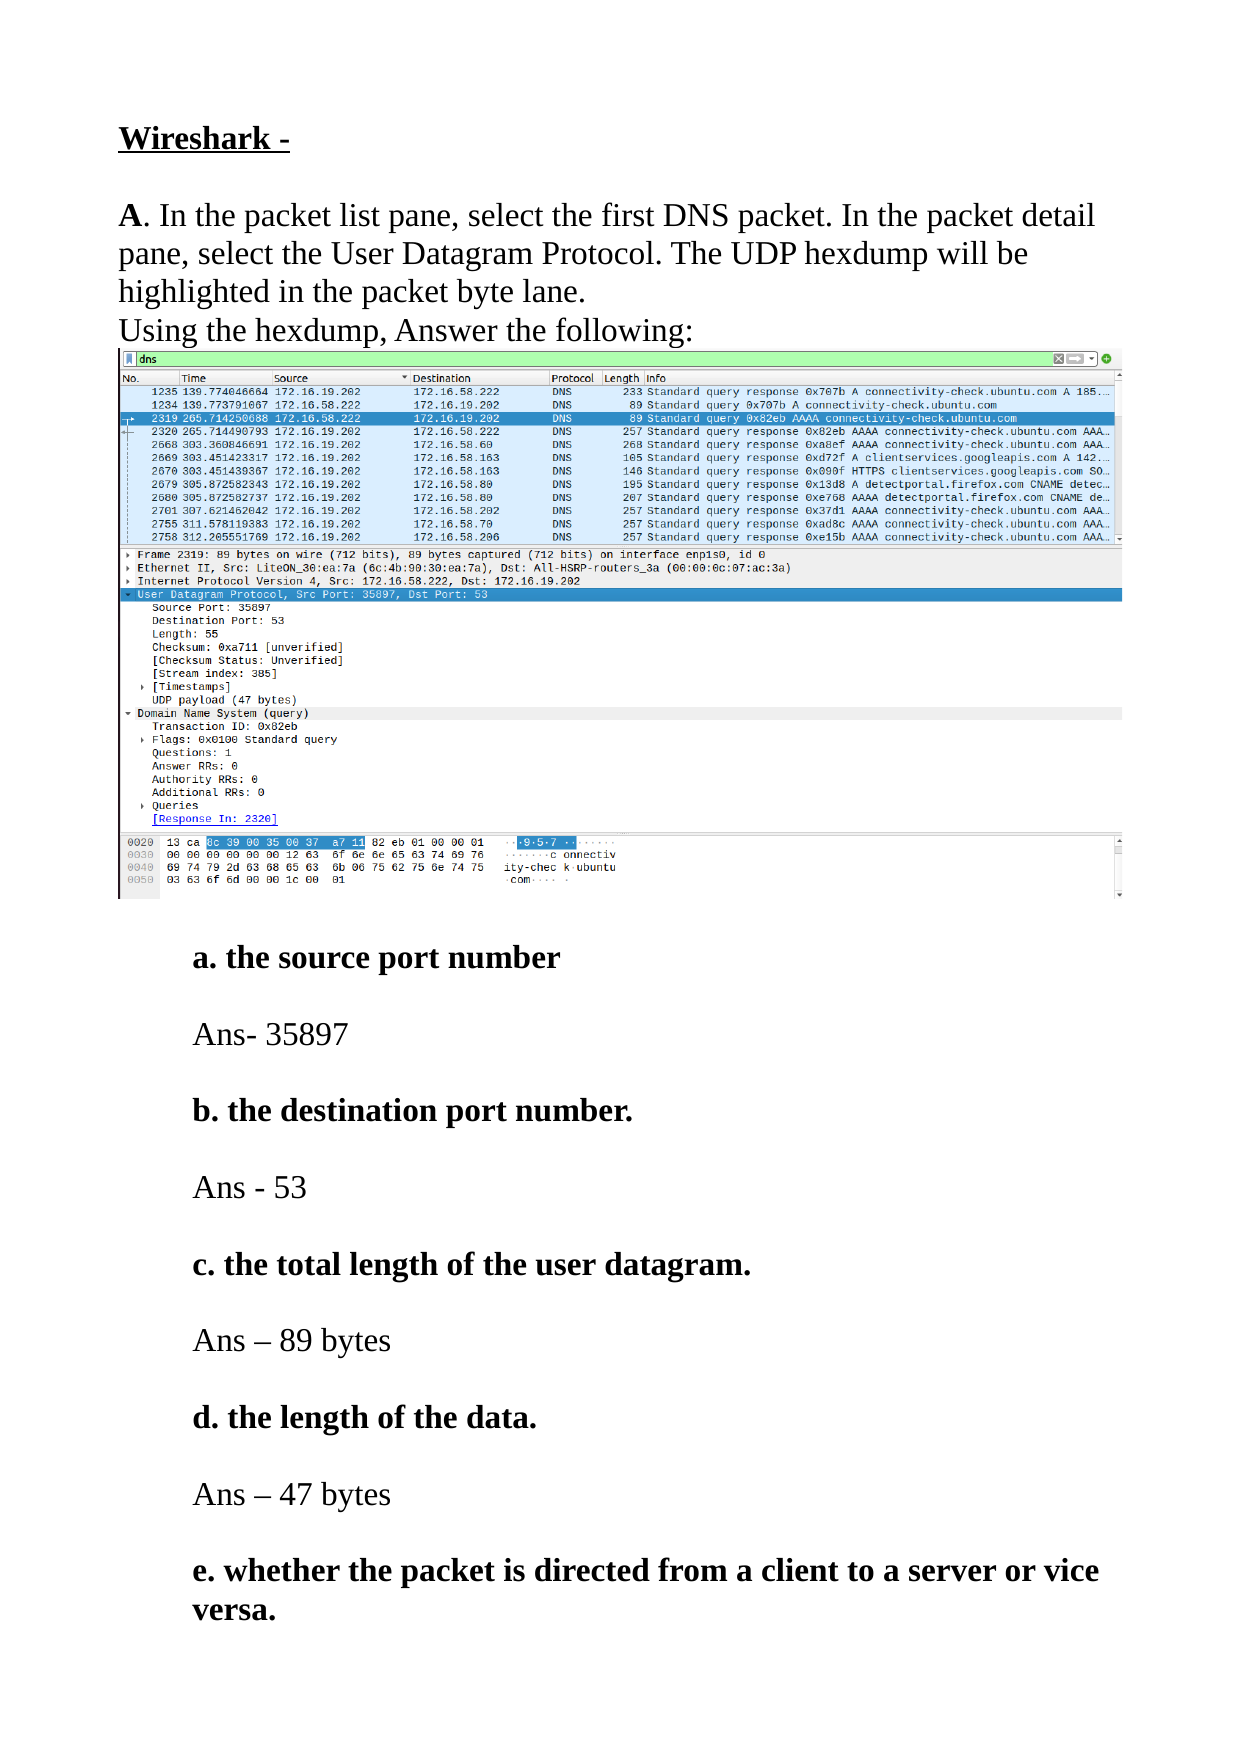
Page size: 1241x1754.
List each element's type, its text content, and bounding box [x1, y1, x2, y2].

text d. the length of the data. [118, 1397, 1122, 1436]
text Ans – 89 bytes [118, 1321, 1122, 1359]
text e. whether the packet is directed from a client to a server or vice versa. [118, 1551, 1122, 1627]
text Wireshark - [118, 118, 1122, 156]
picture [118, 348, 1123, 899]
text A. In the packet list pane, select the first DNS packet. In the packet detail pane, select the User Datagram Protocol. The UDP hexdump will be highlighted in the packet byte lane. [118, 195, 1122, 310]
text Using the hexdump, Answer the following: [118, 310, 1122, 348]
text c. the total length of the user datagram. [118, 1244, 1122, 1282]
text b. the destination port number. [118, 1091, 1122, 1129]
text Ans – 47 bytes [118, 1474, 1122, 1512]
text a. the source port number [118, 937, 1122, 976]
text Ans- 35897 [118, 1014, 1122, 1052]
text Ans - 53 [118, 1167, 1122, 1206]
